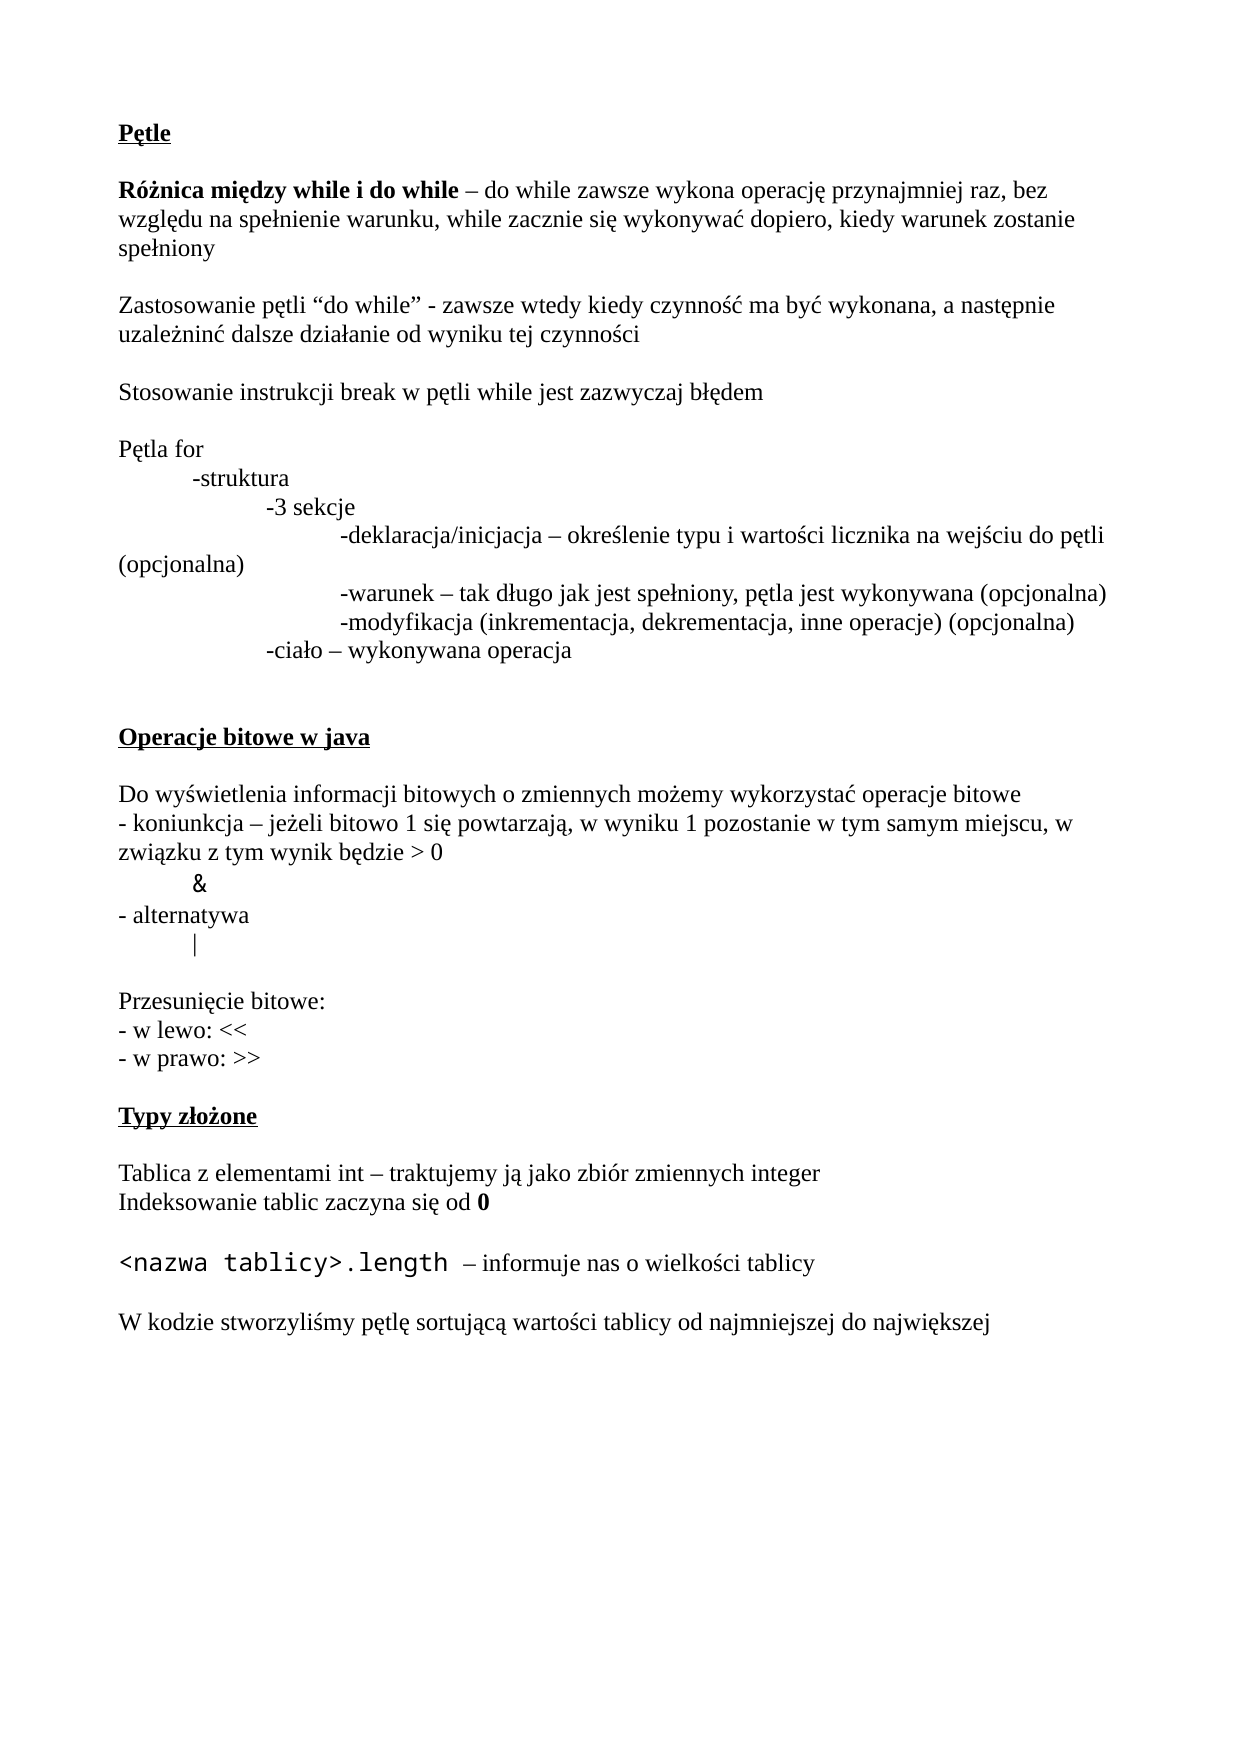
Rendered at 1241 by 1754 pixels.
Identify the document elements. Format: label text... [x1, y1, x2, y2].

text Zastosowanie pętli “do while” - zawsze wtedy kiedy czynność ma być wykonana, a następnie uzależninć dalsze działanie od wyniku tej czynności [118, 291, 1122, 348]
text - koniunkcja – jeżeli bitowo 1 się powtarzają, w wyniku 1 pozostanie w tym samym miejscu, w związku z tym wynik będzie > 0 [118, 808, 1122, 866]
text Typy złożone [118, 1101, 1122, 1130]
text Operacje bitowe w java [118, 722, 1122, 751]
text Przesunięcie bitowe: [118, 986, 1122, 1015]
text -ciało – wykonywana operacja [118, 636, 1122, 664]
text -modyfikacja (inkrementacja, dekrementacja, inne operacje) (opcjonalna) [118, 607, 1122, 636]
text & [118, 866, 1122, 900]
text W kodzie stworzyliśmy pętlę sortującą wartości tablicy od najmniejszej do największej [118, 1307, 1122, 1336]
text - w prawo: >> [118, 1043, 1122, 1072]
text <nazwa tablicy>.length – informuje nas o wielkości tablicy [118, 1245, 1122, 1279]
text Pętla for [118, 434, 1122, 463]
text -3 sekcje [118, 492, 1122, 521]
text -warunek – tak długo jak jest spełniony, pętla jest wykonywana (opcjonalna) [118, 578, 1122, 607]
text Indeksowanie tablic zaczyna się od 0 [118, 1187, 1122, 1216]
text Tablica z elementami int – traktujemy ją jako zbiór zmiennych integer [118, 1158, 1122, 1187]
text -struktura [118, 463, 1122, 492]
text Pętle [118, 118, 1122, 147]
text | [118, 928, 1122, 957]
text -deklaracja/inicjacja – określenie typu i wartości licznika na wejściu do pętli (opcjonalna) [118, 521, 1122, 578]
text - alternatywa [118, 900, 1122, 928]
text Do wyświetlenia informacji bitowych o zmiennych możemy wykorzystać operacje bitowe [118, 779, 1122, 808]
text Stosowanie instrukcji break w pętli while jest zazwyczaj błędem [118, 377, 1122, 406]
text Różnica między while i do while – do while zawsze wykona operację przynajmniej raz, bez względu na spełnienie warunku, while zacznie się wykonywać dopiero, kiedy warunek zostanie spełniony [118, 176, 1122, 262]
text - w lewo: << [118, 1015, 1122, 1043]
